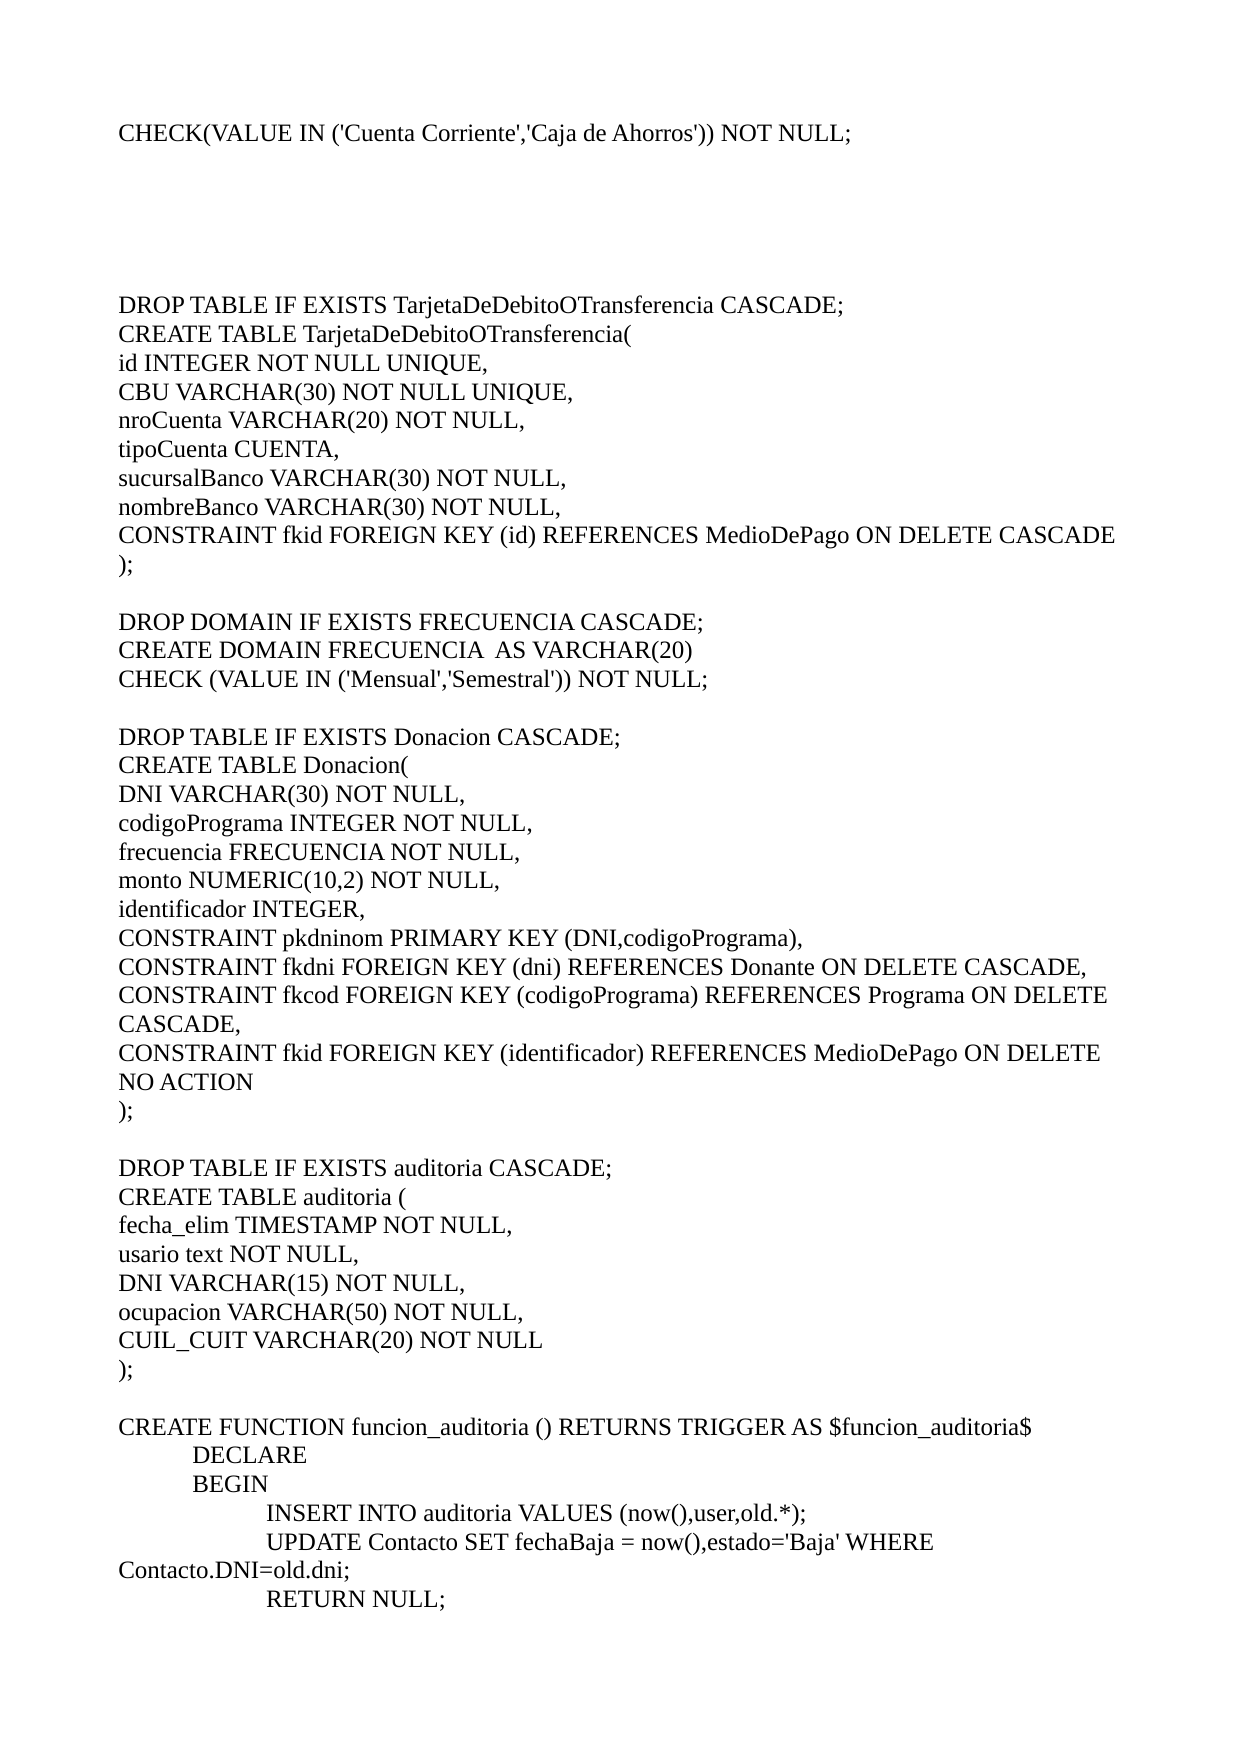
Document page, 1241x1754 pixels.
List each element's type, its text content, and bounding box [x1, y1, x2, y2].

text ocupacion VARCHAR(50) NOT NULL, [118, 1297, 1122, 1326]
text CONSTRAINT fkcod FOREIGN KEY (codigoPrograma) REFERENCES Programa ON DELETE CASCADE, [118, 981, 1122, 1038]
text DROP DOMAIN IF EXISTS FRECUENCIA CASCADE; [118, 607, 1122, 636]
text frecuencia FRECUENCIA NOT NULL, [118, 837, 1122, 866]
text ); [118, 1096, 1122, 1124]
text UPDATE Contacto SET fechaBaja = now(),estado='Baja' WHERE Contacto.DNI=old.dni; [118, 1527, 1122, 1584]
text ); [118, 1354, 1122, 1383]
text nombreBanco VARCHAR(30) NOT NULL, [118, 492, 1122, 521]
text DROP TABLE IF EXISTS auditoria CASCADE; [118, 1153, 1122, 1182]
text CONSTRAINT fkid FOREIGN KEY (id) REFERENCES MedioDePago ON DELETE CASCADE [118, 521, 1122, 549]
text CUIL_CUIT VARCHAR(20) NOT NULL [118, 1326, 1122, 1354]
text codigoPrograma INTEGER NOT NULL, [118, 808, 1122, 837]
text DROP TABLE IF EXISTS Donacion CASCADE; [118, 722, 1122, 751]
text CONSTRAINT fkid FOREIGN KEY (identificador) REFERENCES MedioDePago ON DELETE NO ACTION [118, 1038, 1122, 1096]
text CREATE DOMAIN FRECUENCIA AS VARCHAR(20) [118, 636, 1122, 664]
text CREATE TABLE Donacion( [118, 751, 1122, 779]
text BEGIN [118, 1469, 1122, 1498]
text sucursalBanco VARCHAR(30) NOT NULL, [118, 463, 1122, 492]
text CHECK (VALUE IN ('Mensual','Semestral')) NOT NULL; [118, 664, 1122, 693]
text tipoCuenta CUENTA, [118, 434, 1122, 463]
text INSERT INTO auditoria VALUES (now(),user,old.*); [118, 1498, 1122, 1527]
text nroCuenta VARCHAR(20) NOT NULL, [118, 406, 1122, 434]
text DNI VARCHAR(15) NOT NULL, [118, 1268, 1122, 1297]
text id INTEGER NOT NULL UNIQUE, [118, 348, 1122, 377]
text DNI VARCHAR(30) NOT NULL, [118, 779, 1122, 808]
text monto NUMERIC(10,2) NOT NULL, [118, 866, 1122, 894]
text RETURN NULL; [118, 1584, 1122, 1613]
text CREATE FUNCTION funcion_auditoria () RETURNS TRIGGER AS $funcion_auditoria$ [118, 1412, 1122, 1441]
text CONSTRAINT fkdni FOREIGN KEY (dni) REFERENCES Donante ON DELETE CASCADE, [118, 952, 1122, 981]
text identificador INTEGER, [118, 894, 1122, 923]
text CBU VARCHAR(30) NOT NULL UNIQUE, [118, 377, 1122, 406]
text CREATE TABLE auditoria ( [118, 1182, 1122, 1211]
text DECLARE [118, 1441, 1122, 1469]
text ); [118, 549, 1122, 578]
text CHECK(VALUE IN ('Cuenta Corriente','Caja de Ahorros')) NOT NULL; [118, 118, 1122, 147]
text CONSTRAINT pkdninom PRIMARY KEY (DNI,codigoPrograma), [118, 923, 1122, 952]
text fecha_elim TIMESTAMP NOT NULL, [118, 1211, 1122, 1239]
text DROP TABLE IF EXISTS TarjetaDeDebitoOTransferencia CASCADE; [118, 291, 1122, 319]
text usario text NOT NULL, [118, 1239, 1122, 1268]
text CREATE TABLE TarjetaDeDebitoOTransferencia( [118, 319, 1122, 348]
